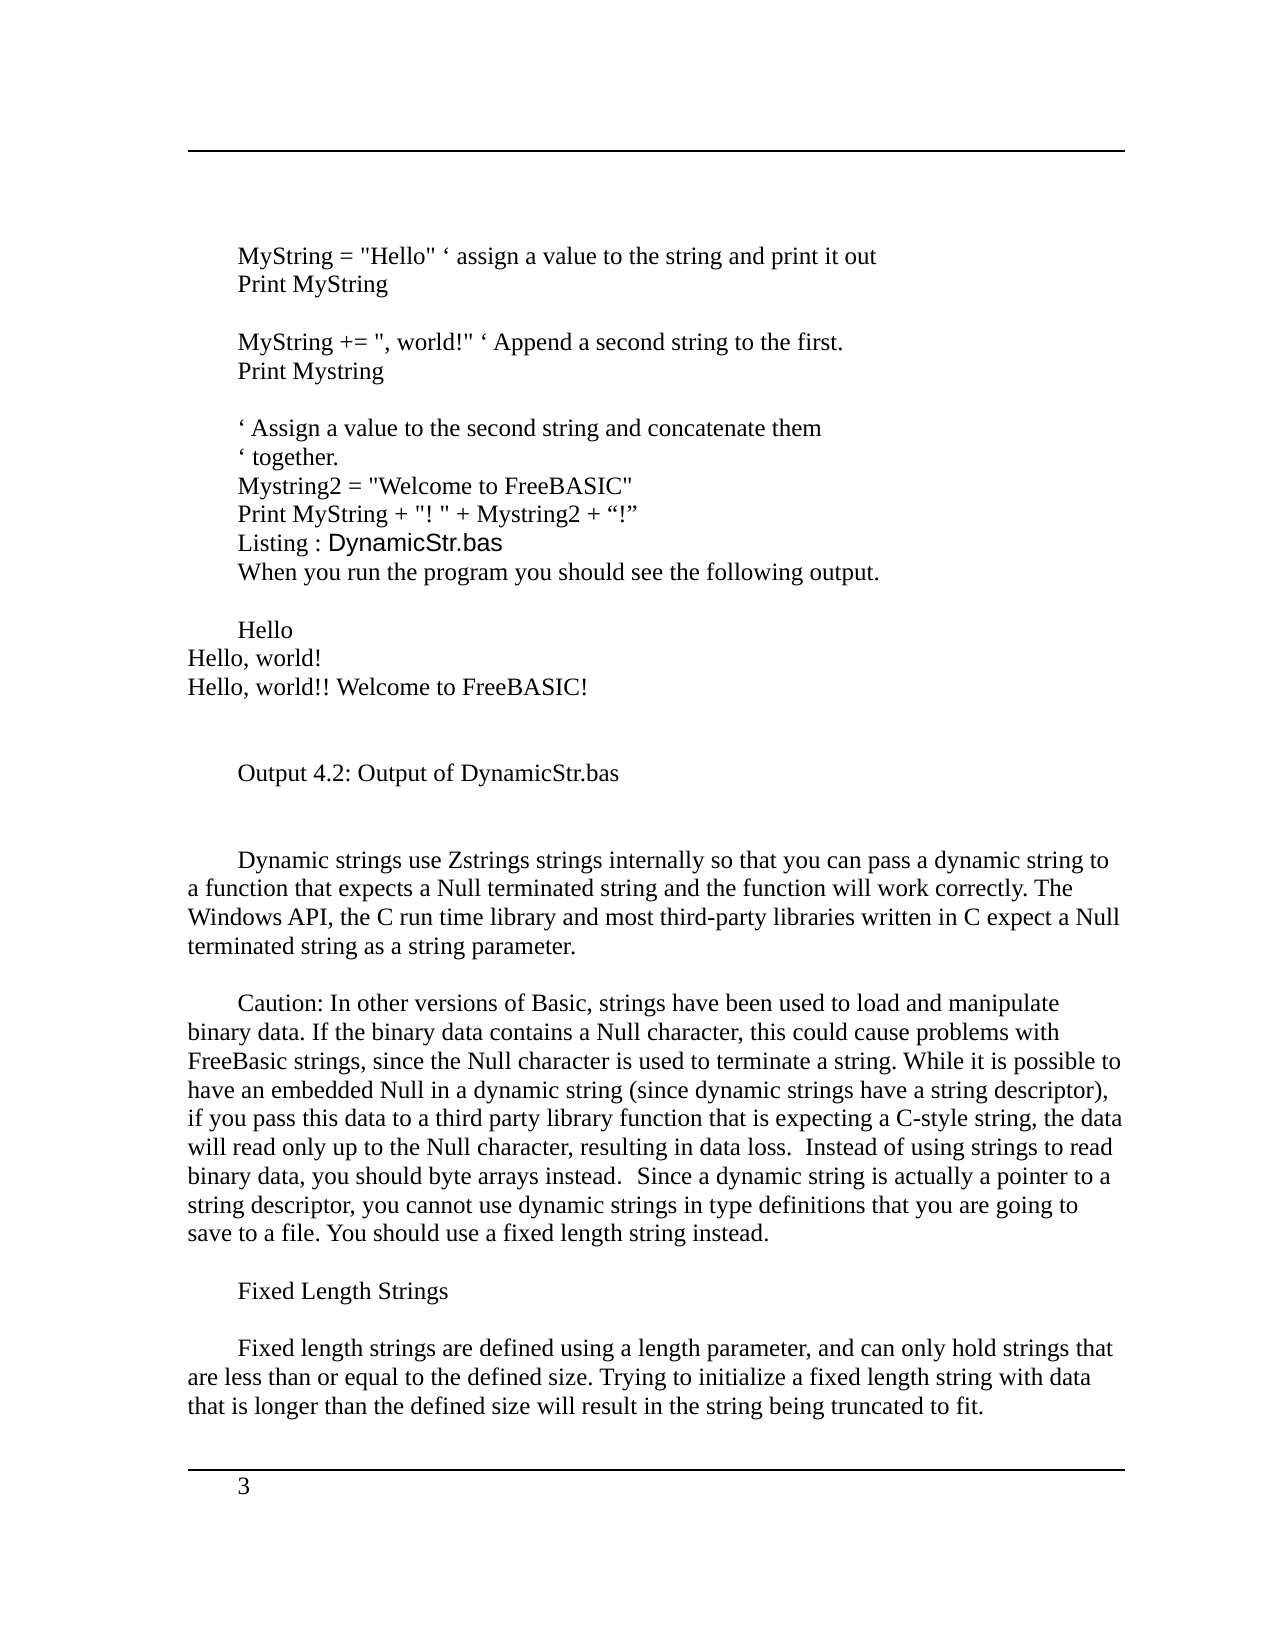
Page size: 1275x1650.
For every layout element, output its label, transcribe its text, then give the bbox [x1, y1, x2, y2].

text Fixed Length Strings [187, 1276, 1125, 1305]
text When you run the program you should see the following output. [187, 557, 1125, 586]
text Listing : DynamicStr.bas [187, 528, 1125, 557]
text Fixed length strings are defined using a length parameter, and can only hold strings that are less than or equal to the defined size. Trying to initialize a fixed length string with data that is longer than the defined size will result in the string being truncated to fit. [187, 1333, 1125, 1420]
text Output 4.2: Output of DynamicStr.bas [187, 758, 1125, 787]
text Caution: In other versions of Basic, strings have been used to load and manipulate binary data. If the binary data contains a Null character, this could cause problems with FreeBasic strings, since the Null character is used to terminate a string. While it is possible to have an embedded Null in a dynamic string (since dynamic strings have a string descriptor), if you pass this data to a third party library function that is expecting a C-style string, the data will read only up to the Null character, resulting in data loss. Instead of using strings to read binary data, you should byte arrays instead. Since a dynamic string is actually a pointer to a string descriptor, you cannot use dynamic strings in type definitions that you are going to save to a file. You should use a fixed length string instead. [187, 988, 1125, 1247]
text Hello Hello, world! Hello, world!! Welcome to FreeBASIC! [187, 615, 1125, 701]
text Dynamic strings use Zstrings strings internally so that you can pass a dynamic string to a function that expects a Null terminated string and the function will work correctly. The Windows API, the C run time library and most third-party libraries written in C expect a Null terminated string as a string parameter. [187, 845, 1125, 960]
table_header MyString = "Hello" ‘ assign a value to the string and print it out Print MyString MyString += ", world!" ‘ Append a second string to the first. Print Mystring ‘ Assign a value to the second string and concatenate them ‘ together. Mystring2 = "Welcome to FreeBASIC" Print MyString + "! " + Mystring2 + “!” [188, 212, 1228, 528]
